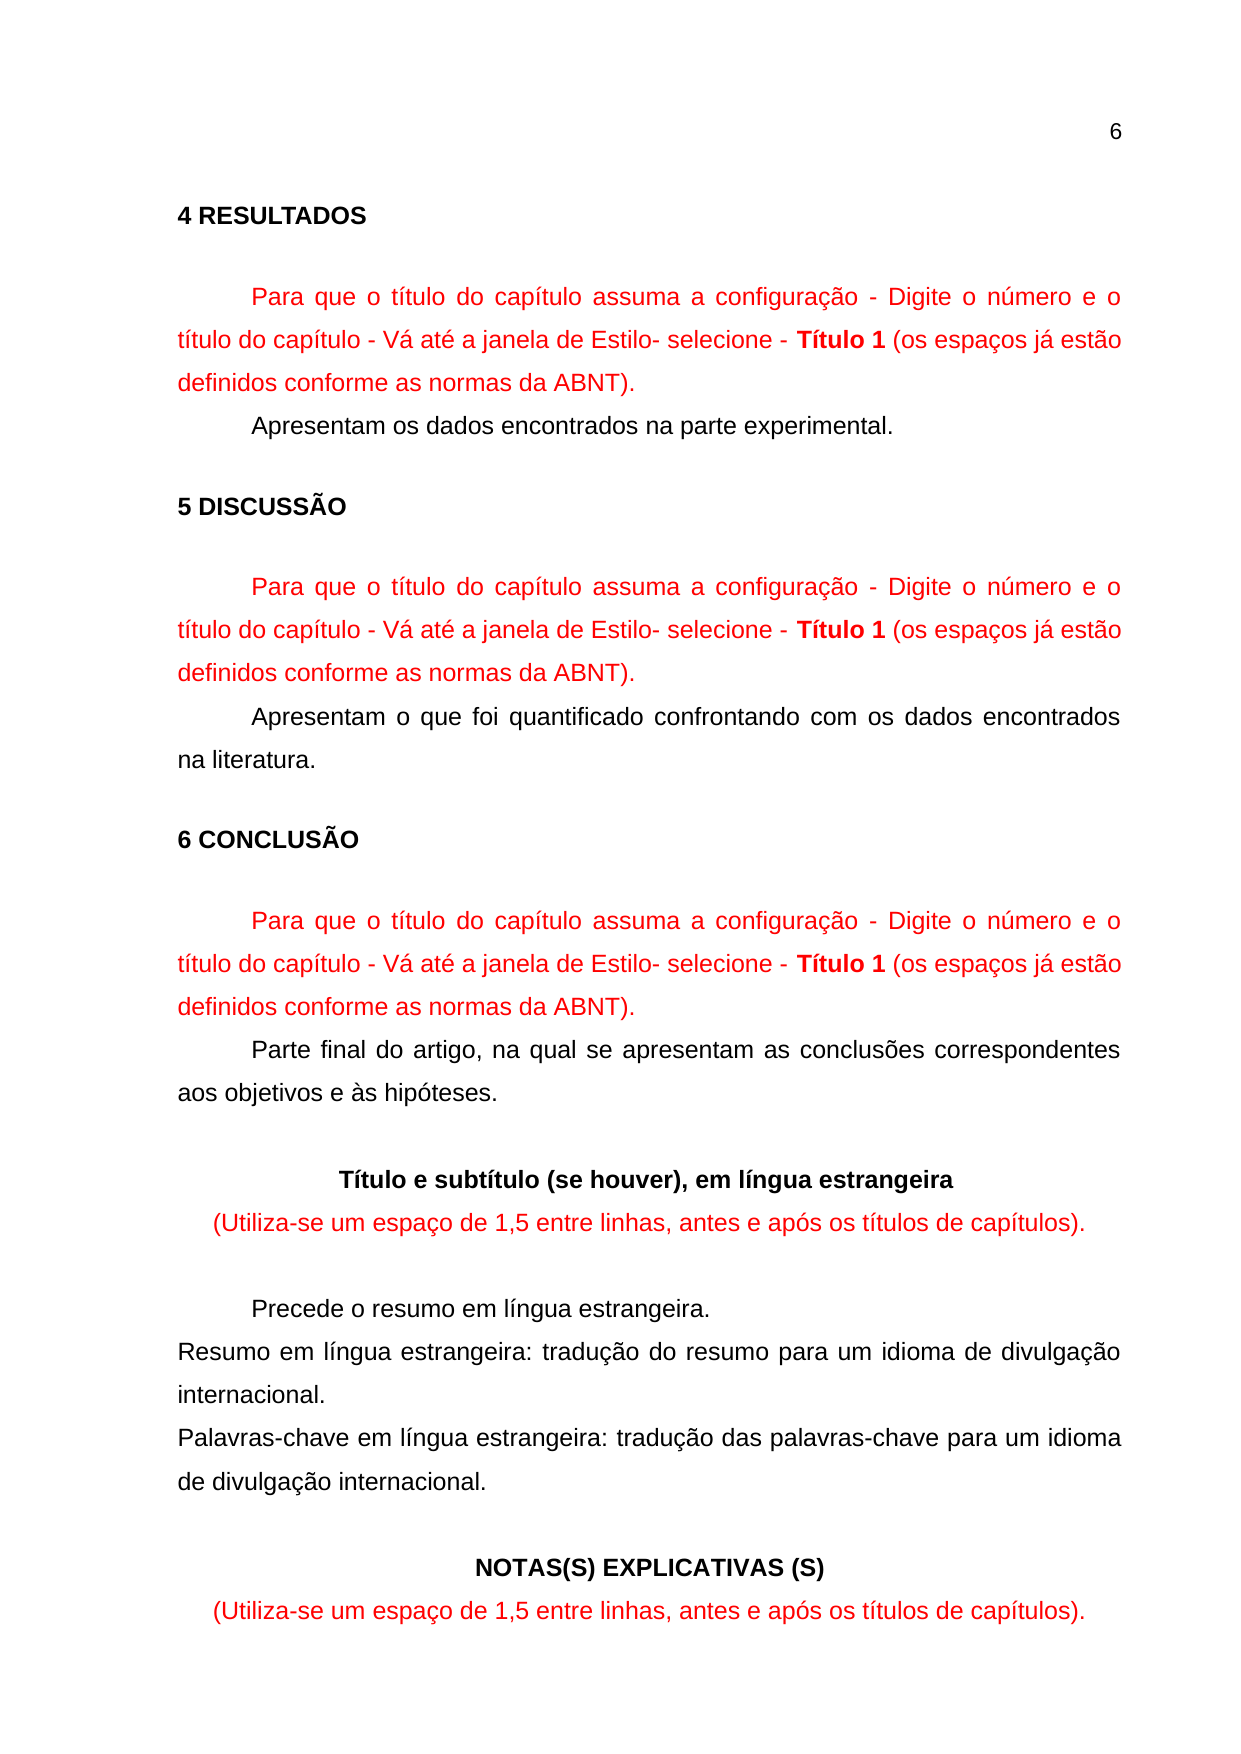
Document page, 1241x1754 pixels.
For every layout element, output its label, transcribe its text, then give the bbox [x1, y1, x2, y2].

text Para que o título do capítulo assuma a configuração - Digite o número e o título do capítulo - Vá até a janela de Estilo- selecione - Título 1 (os espaços já estão definidos conforme as normas da ABNT). [177, 572, 1122, 687]
subtitle 6 CONCLUSÃO [177, 825, 1122, 854]
text (Utiliza-se um espaço de 1,5 entre linhas, antes e após os títulos de capítulos). [177, 1596, 1122, 1624]
text Para que o título do capítulo assuma a configuração - Digite o número e o título do capítulo - Vá até a janela de Estilo- selecione - Título 1 (os espaços já estão definidos conforme as normas da ABNT). [177, 906, 1122, 1021]
text Palavras-chave em língua estrangeira: tradução das palavras-chave para um idioma de divulgação internacional. [177, 1423, 1122, 1495]
text Apresentam os dados encontrados na parte experimental. [177, 411, 1122, 439]
text Para que o título do capítulo assuma a configuração - Digite o número e o título do capítulo - Vá até a janela de Estilo- selecione - Título 1 (os espaços já estão definidos conforme as normas da ABNT). [177, 281, 1122, 396]
text Precede o resumo em língua estrangeira. [177, 1294, 1122, 1323]
subtitle 4 RESULTADOS [177, 177, 1122, 229]
text Apresentam o que foi quantificado confrontando com os dados encontrados na literatura. [177, 701, 1122, 773]
subtitle 5 DISCUSSÃO [177, 491, 1122, 520]
text Parte final do artigo, na qual se apresentam as conclusões correspondentes aos objetivos e às hipóteses. [177, 1035, 1122, 1107]
text NOTAS(S) EXPLICATIVAS (S) [177, 1553, 1122, 1581]
text Resumo em língua estrangeira: tradução do resumo para um idioma de divulgação internacional. [177, 1337, 1122, 1409]
text (Utiliza-se um espaço de 1,5 entre linhas, antes e após os títulos de capítulos). [177, 1208, 1122, 1236]
text Título e subtítulo (se houver), em língua estrangeira [177, 1164, 1122, 1193]
